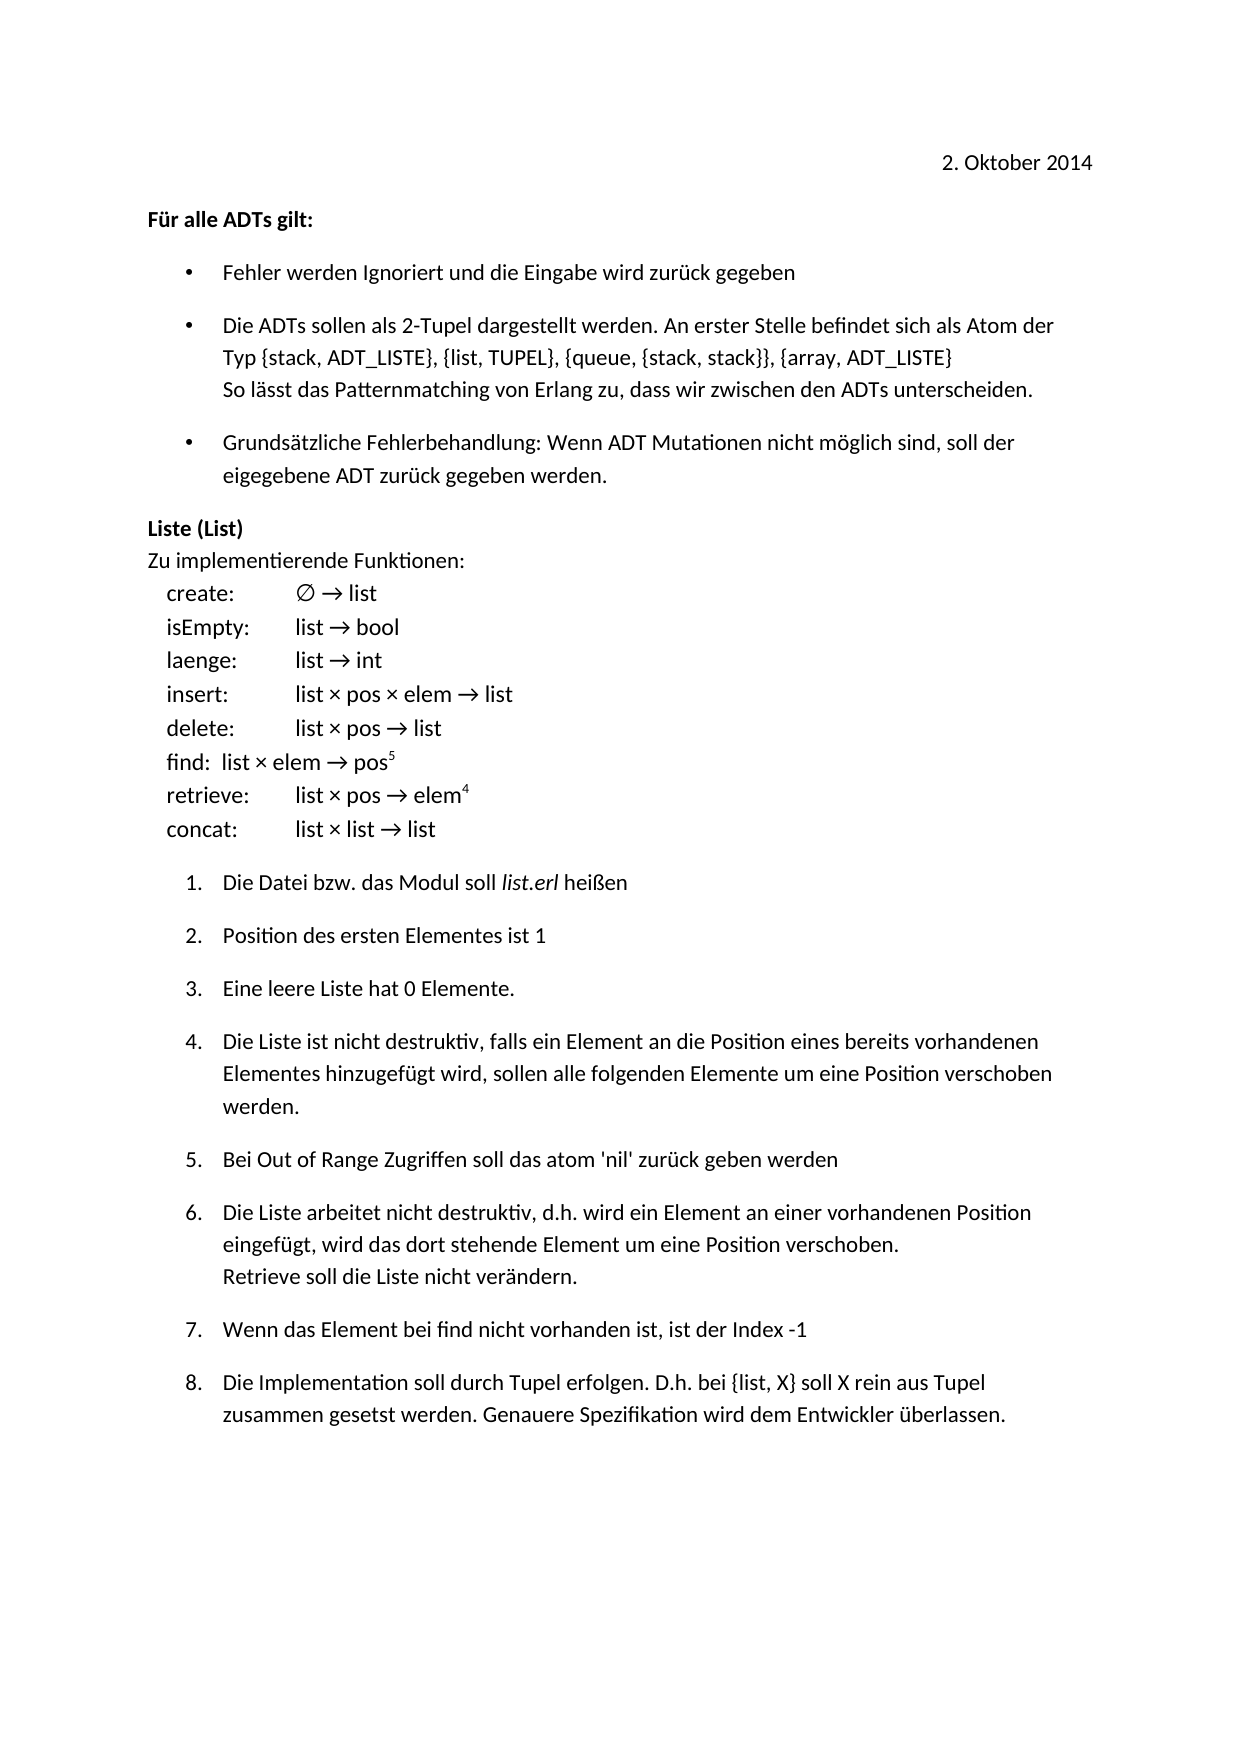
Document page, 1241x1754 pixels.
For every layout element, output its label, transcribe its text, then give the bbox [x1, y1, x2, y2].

text Liste (List) Zu implementierende Funktionen: create: ∅ → list isEmpty: list → bool laenge: list → int insert: list × pos × elem → list delete: list × pos → list find: list × elem → pos5 retrieve: list × pos → elem4 concat: list × list → list [148, 514, 1093, 843]
list Eine leere Liste hat 0 Elemente. [185, 974, 1093, 1002]
list Grundsätzliche Fehlerbehandlung: Wenn ADT Mutationen nicht möglich sind, soll der eigegebene ADT zurück gegeben werden. [185, 428, 1093, 489]
list Fehler werden Ignoriert und die Eingabe wird zurück gegeben [185, 258, 1093, 286]
list Bei Out of Range Zugriffen soll das atom 'nil' zurück geben werden [185, 1145, 1093, 1173]
list Die Implementation soll durch Tupel erfolgen. D.h. bei {list, X} soll X rein aus Tupel zusammen gesetst werden. Genauere Spezifikation wird dem Entwickler überlassen. [185, 1368, 1093, 1428]
list Die Liste arbeitet nicht destruktiv, d.h. wird ein Element an einer vorhandenen Position eingefügt, wird das dort stehende Element um eine Position verschoben. Retrieve soll die Liste nicht verändern. [185, 1198, 1093, 1290]
list Die Datei bzw. das Modul soll list.erl heißen [185, 868, 1093, 896]
list Die ADTs sollen als 2-Tupel dargestellt werden. An erster Stelle befindet sich als Atom der Typ {stack, ADT_LISTE}, {list, TUPEL}, {queue, {stack, stack}}, {array, ADT_LISTE} So lässt das Patternmatching von Erlang zu, dass wir zwischen den ADTs unterscheiden. [185, 311, 1093, 403]
list Wenn das Element bei find nicht vorhanden ist, ist der Index -1 [185, 1315, 1093, 1343]
list Position des ersten Elementes ist 1 [185, 921, 1093, 949]
list Die Liste ist nicht destruktiv, falls ein Element an die Position eines bereits vorhandenen Elementes hinzugefügt wird, sollen alle folgenden Elemente um eine Position verschoben werden. [185, 1027, 1093, 1120]
text Für alle ADTs gilt: [148, 205, 1093, 233]
